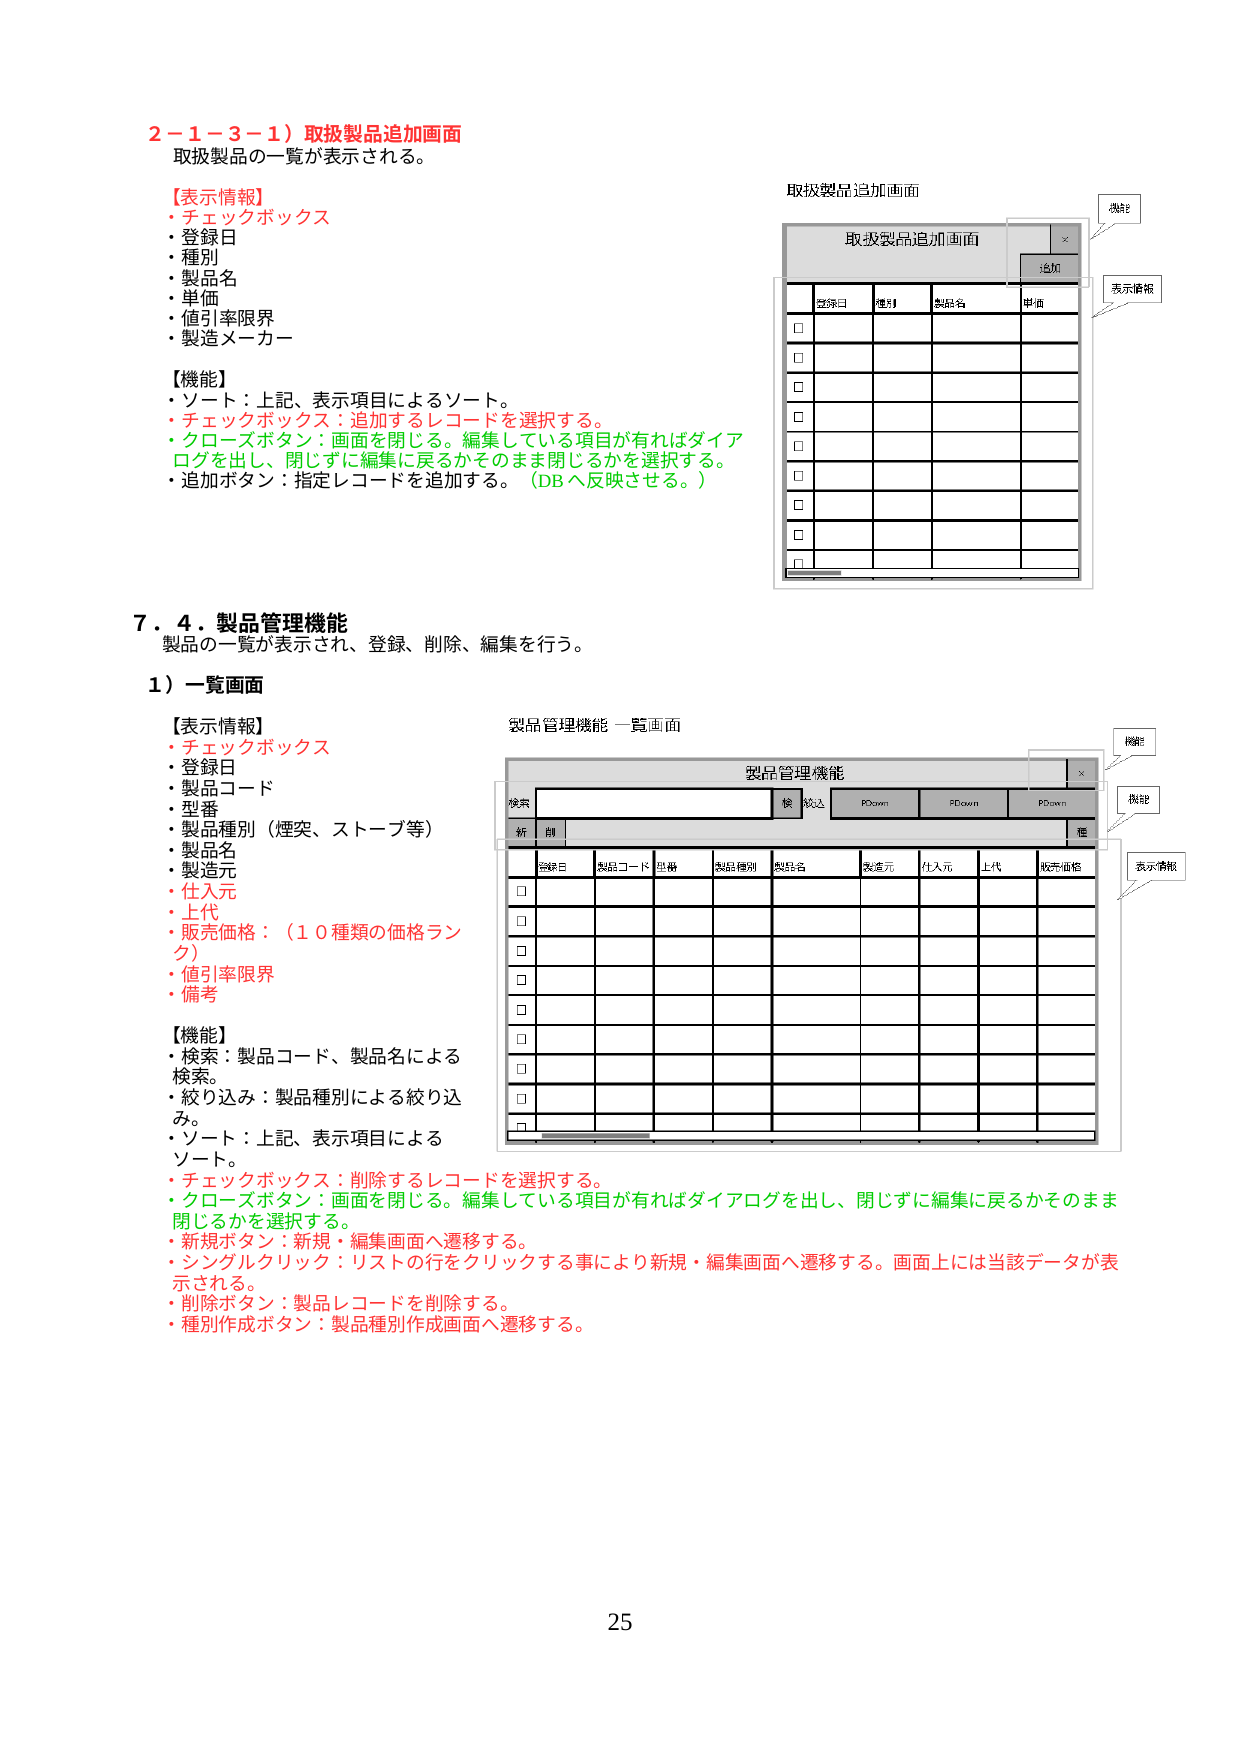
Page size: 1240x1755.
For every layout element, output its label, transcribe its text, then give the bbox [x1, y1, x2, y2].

text ・検索：製品コード、製品名による検索。 [162, 1047, 475, 1088]
text ・チェックボックス [163, 208, 754, 229]
text ・販売価格：（１０種類の価格ランク） [162, 923, 475, 964]
text ・製品名 [163, 269, 754, 289]
text ・シングルクリック：リストの行をクリックする事により新規・編集画面へ遷移する。画面上には当該データが表示される。 [162, 1253, 1121, 1294]
text ・上代 [162, 903, 475, 923]
text ・チェックボックス [162, 738, 475, 758]
text ・値引率限界 [163, 309, 754, 329]
text ・製品名 [162, 841, 475, 861]
text ・製品コード [162, 779, 475, 799]
text ・値引率限界 [162, 964, 475, 985]
text 【機能】 [162, 370, 754, 391]
text ・クローズボタン：画面を閉じる。編集している項目が有ればダイアログを出し、閉じずに編集に戻るかそのまま閉じるかを選択する。 [163, 431, 754, 471]
text ・仕入元 [162, 882, 475, 903]
text 【表示情報】 [162, 717, 475, 738]
text ・チェックボックス：追加するレコードを選択する。 [163, 411, 754, 431]
text ・型番 [162, 799, 475, 820]
text ・単価 [163, 289, 754, 309]
text １）一覧画面 [146, 676, 1121, 697]
text ・絞り込み：製品種別による絞り込み。 [162, 1088, 475, 1129]
text ・チェックボックス：削除するレコードを選択する。 [162, 1171, 1121, 1191]
text ・削除ボタン：製品レコードを削除する。 [162, 1294, 1121, 1315]
text ・種別 [163, 249, 754, 269]
text 取扱製品の一覧が表示される。 [162, 147, 1121, 168]
text ・製造元 [162, 861, 475, 882]
text ・製造メーカー [163, 329, 754, 349]
text ・種別作成ボタン：製品種別作成画面へ遷移する。 [162, 1315, 1121, 1336]
picture [475, 715, 1204, 1170]
text ・ソート：上記、表示項目によるソート。 [163, 391, 754, 411]
text ２－１－３－１）取扱製品追加画面 [146, 118, 1121, 147]
text ・追加ボタン：指定レコードを追加する。（DBへ反映させる。） [163, 471, 754, 491]
text 【機能】 [162, 1026, 475, 1047]
text ・備考 [162, 985, 475, 1006]
text ・登録日 [163, 229, 754, 249]
text ・ソート：上記、表示項目によるソート。 [162, 1129, 1121, 1171]
text ・製品種別（煙突、ストーブ等） [162, 820, 475, 841]
picture [754, 181, 1181, 608]
text 【表示情報】 [162, 188, 754, 208]
text ・クローズボタン：画面を閉じる。編集している項目が有ればダイアログを出し、閉じずに編集に戻るかそのまま閉じるかを選択する。 [162, 1191, 1121, 1232]
text ・新規ボタン：新規・編集画面へ遷移する。 [162, 1232, 1121, 1253]
text ７．４．製品管理機能 [129, 613, 1121, 636]
text 製品の一覧が表示され、登録、削除、編集を行う。 [140, 636, 1121, 656]
text ・登録日 [162, 758, 475, 779]
